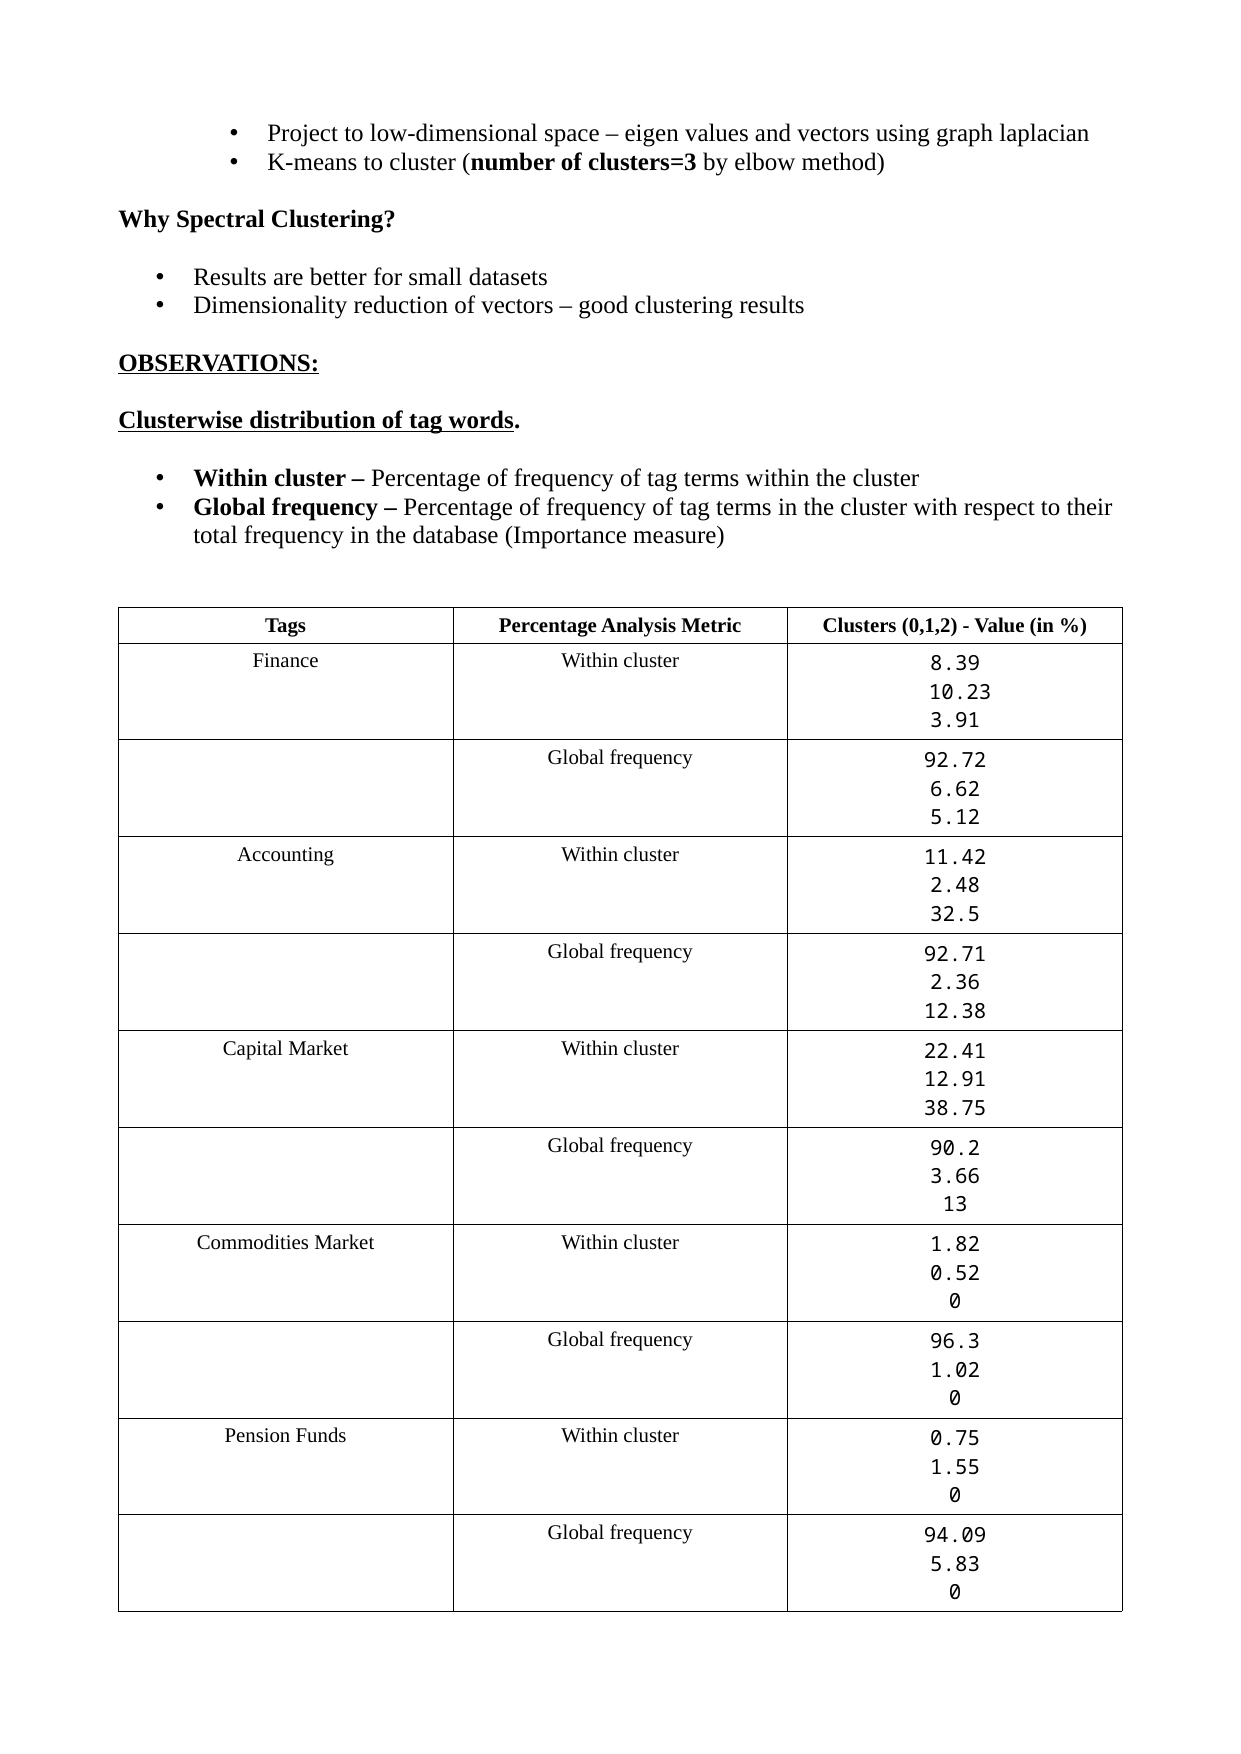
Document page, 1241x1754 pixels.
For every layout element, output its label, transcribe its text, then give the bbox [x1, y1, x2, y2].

table_cell [119, 740, 453, 836]
table_cell Accounting [119, 837, 453, 933]
table_cell Within cluster [454, 837, 787, 933]
list Global frequency – Percentage of frequency of tag terms in the cluster with respect to their total frequency in the database (Importance measure) [156, 492, 1122, 549]
table_cell 90.2 3.66 13 [788, 1128, 1122, 1224]
table_cell 8.39 10.23 3.91 [788, 644, 1122, 739]
table_cell Within cluster [454, 644, 787, 739]
table_cell Within cluster [454, 1031, 787, 1127]
table_cell Finance [119, 644, 453, 739]
table_header Tags [119, 608, 453, 642]
list K-means to cluster (number of clusters=3 by elbow method) [229, 147, 1122, 176]
table_cell 92.72 6.62 5.12 [788, 740, 1122, 836]
table_cell 1.82 0.52 0 [788, 1225, 1122, 1321]
table_cell Global frequency [454, 1322, 787, 1417]
list Within cluster – Percentage of frequency of tag terms within the cluster [156, 463, 1122, 492]
table_cell Within cluster [454, 1419, 787, 1514]
table_cell 96.3 1.02 0 [788, 1322, 1122, 1417]
table_header Clusters (0,1,2) - Value (in %) [788, 608, 1122, 642]
table_cell Global frequency [454, 934, 787, 1030]
table_cell Capital Market [119, 1031, 453, 1127]
table_cell Commodities Market [119, 1225, 453, 1321]
table_cell 94.09 5.83 0 [788, 1515, 1122, 1611]
table_cell 0.75 1.55 0 [788, 1419, 1122, 1514]
text Clusterwise distribution of tag words. [118, 406, 1122, 434]
list Results are better for small datasets [156, 262, 1122, 291]
table_cell [119, 934, 453, 1030]
list Project to low-dimensional space – eigen values and vectors using graph laplacian [229, 118, 1122, 147]
list Dimensionality reduction of vectors – good clustering results [156, 291, 1122, 319]
table_cell Global frequency [454, 740, 787, 836]
text Why Spectral Clustering? [118, 204, 1122, 233]
table_cell Global frequency [454, 1128, 787, 1224]
table_cell Global frequency [454, 1515, 787, 1611]
table_cell Within cluster [454, 1225, 787, 1321]
table_cell 92.71 2.36 12.38 [788, 934, 1122, 1030]
text OBSERVATIONS: [118, 348, 1122, 377]
table_cell 11.42 2.48 32.5 [788, 837, 1122, 933]
table_cell [119, 1128, 453, 1224]
table_cell Pension Funds [119, 1419, 453, 1514]
table_cell [119, 1515, 453, 1611]
table_cell [119, 1322, 453, 1417]
table_cell 22.41 12.91 38.75 [788, 1031, 1122, 1127]
table_header Percentage Analysis Metric [454, 608, 787, 642]
